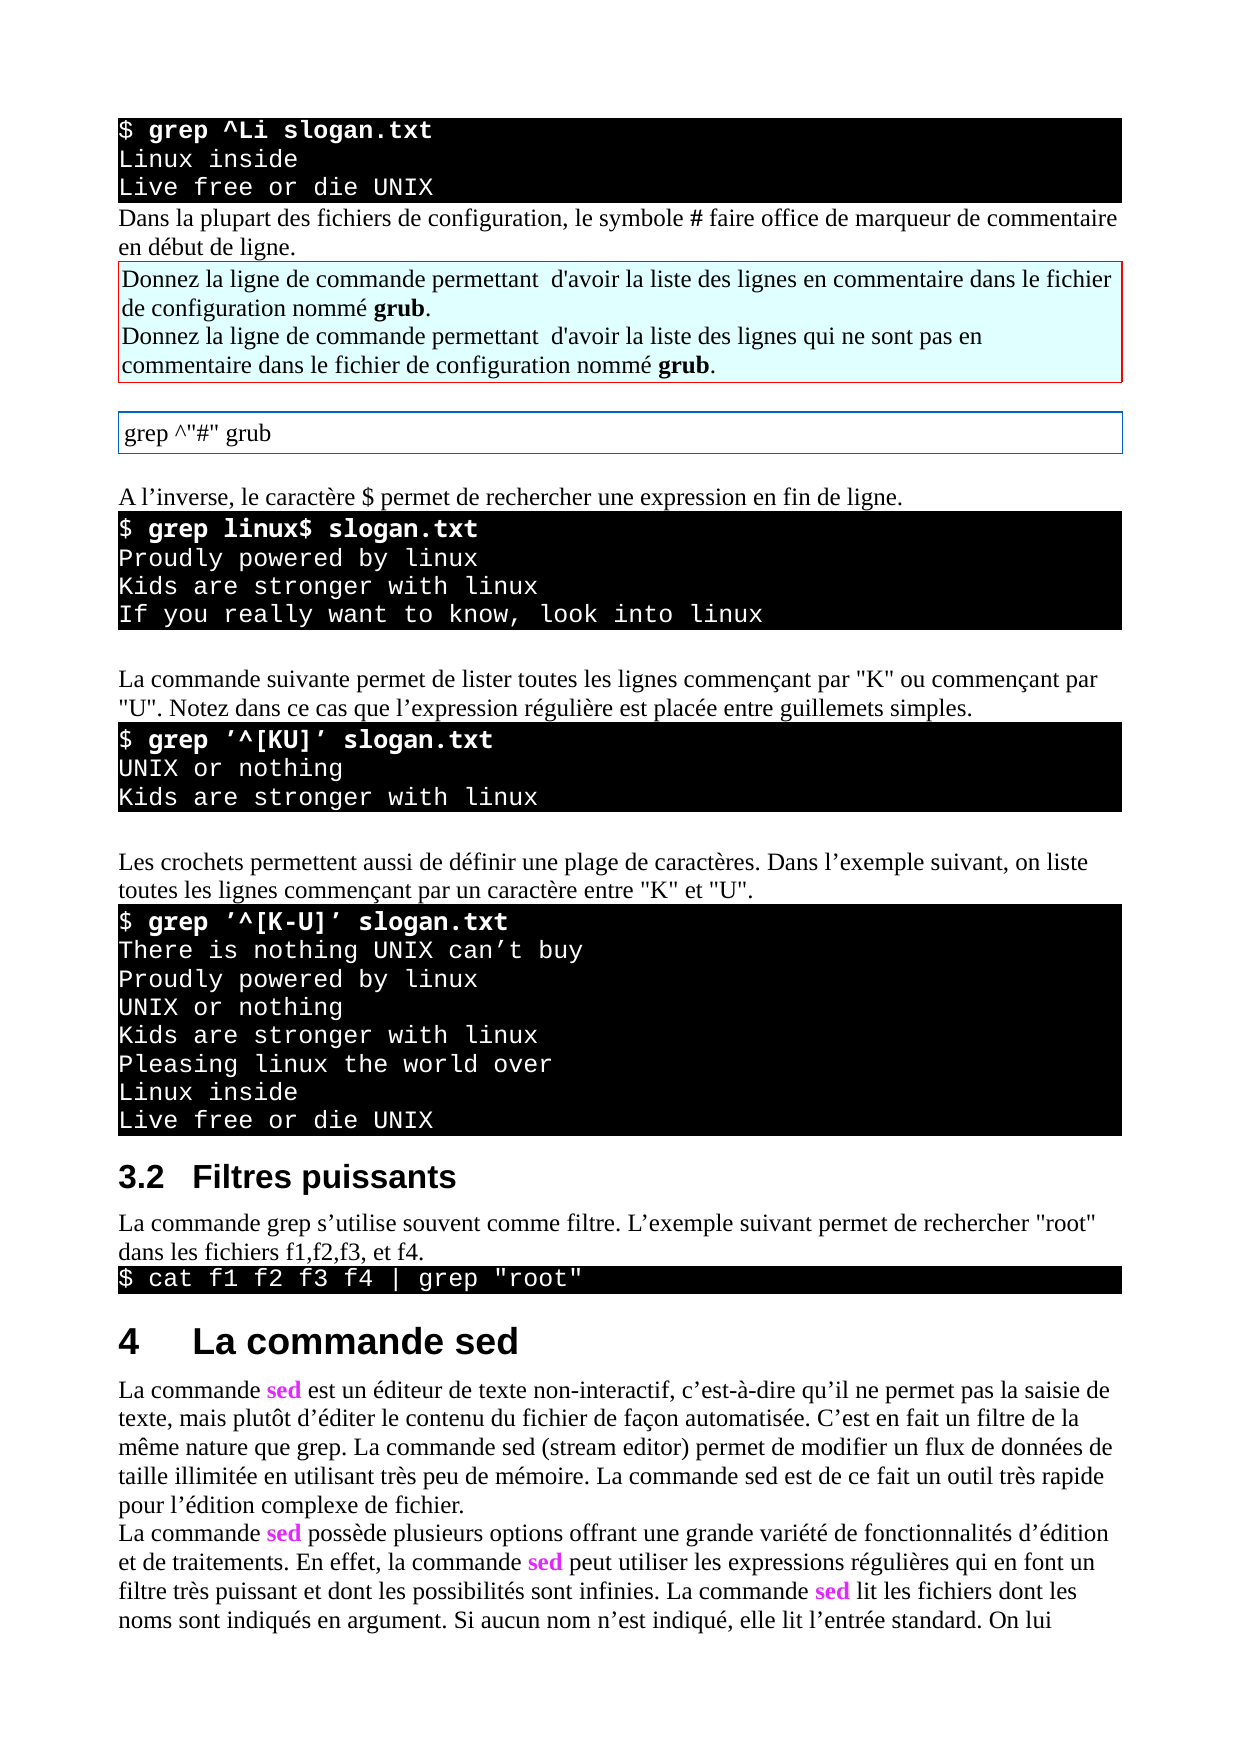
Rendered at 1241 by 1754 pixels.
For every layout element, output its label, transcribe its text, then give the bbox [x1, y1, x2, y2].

text $ grep ’^[KU]’ slogan.txt [118, 722, 1122, 756]
text $ cat f1 f2 f3 f4 | grep "root" [118, 1266, 1122, 1294]
text Dans la plupart des fichiers de configuration, le symbole # faire office de marqueur de commentaire en début de ligne. [118, 203, 1122, 261]
text $ grep ^Li slogan.txt [118, 118, 1122, 146]
text La commande suivante permet de lister toutes les lignes commençant par "K" ou commençant par "U". Notez dans ce cas que l’expression régulière est placée entre guillemets simples. [118, 664, 1122, 722]
text La commande grep s’utilise souvent comme filtre. L’exemple suivant permet de rechercher "root" dans les fichiers f1,f2,f3, et f4. [118, 1208, 1122, 1266]
text Les crochets permettent aussi de définir une plage de caractères. Dans l’exemple suivant, on liste toutes les lignes commençant par un caractère entre "K" et "U". [118, 847, 1122, 904]
text Live free or die UNIX [118, 175, 1122, 203]
text $ grep linux$ slogan.txt [118, 511, 1122, 545]
subtitle Filtres puissants [118, 1157, 1122, 1196]
text Kids are stronger with linux [118, 1023, 1122, 1051]
text Pleasing linux the world over [118, 1051, 1122, 1080]
text Live free or die UNIX [118, 1108, 1122, 1136]
text Kids are stronger with linux [118, 573, 1122, 602]
text Linux inside [118, 1080, 1122, 1108]
text La commande sed est un éditeur de texte non-interactif, c’est-à-dire qu’il ne permet pas la saisie de texte, mais plutôt d’éditer le contenu du fichier de façon automatisée. C’est en fait un filtre de la même nature que grep. La commande sed (stream editor) permet de modifier un flux de données de taille illimitée en utilisant très peu de mémoire. La commande sed est de ce fait un outil très rapide pour l’édition complexe de fichier. [118, 1375, 1122, 1518]
text Proudly powered by linux [118, 966, 1122, 995]
text There is nothing UNIX can’t buy [118, 938, 1122, 966]
text La commande sed possède plusieurs options offrant une grande variété de fonctionnalités d’édition et de traitements. En effet, la commande sed peut utiliser les expressions régulières qui en font un filtre très puissant et dont les possibilités sont infinies. La commande sed lit les fichiers dont les noms sont indiqués en argument. Si aucun nom n’est indiqué, elle lit l’entrée standard. On lui [118, 1518, 1122, 1633]
subtitle La commande sed [118, 1319, 1122, 1362]
text Linux inside [118, 146, 1122, 175]
text Proudly powered by linux [118, 545, 1122, 573]
text Donnez la ligne de commande permettant d'avoir la liste des lignes en commentaire dans le fichier de configuration nommé grub. [119, 262, 1121, 318]
text Kids are stronger with linux [118, 784, 1122, 812]
table_header grep ^"#" grub [119, 413, 1122, 453]
text If you really want to know, look into linux [118, 602, 1122, 630]
text $ grep ’^[K-U]’ slogan.txt [118, 904, 1122, 938]
text UNIX or nothing [118, 756, 1122, 784]
text Donnez la ligne de commande permettant d'avoir la liste des lignes qui ne sont pas en commentaire dans le fichier de configuration nommé grub. [119, 318, 1121, 382]
text UNIX or nothing [118, 995, 1122, 1023]
text A l’inverse, le caractère $ permet de rechercher une expression en fin de ligne. [118, 482, 1122, 511]
